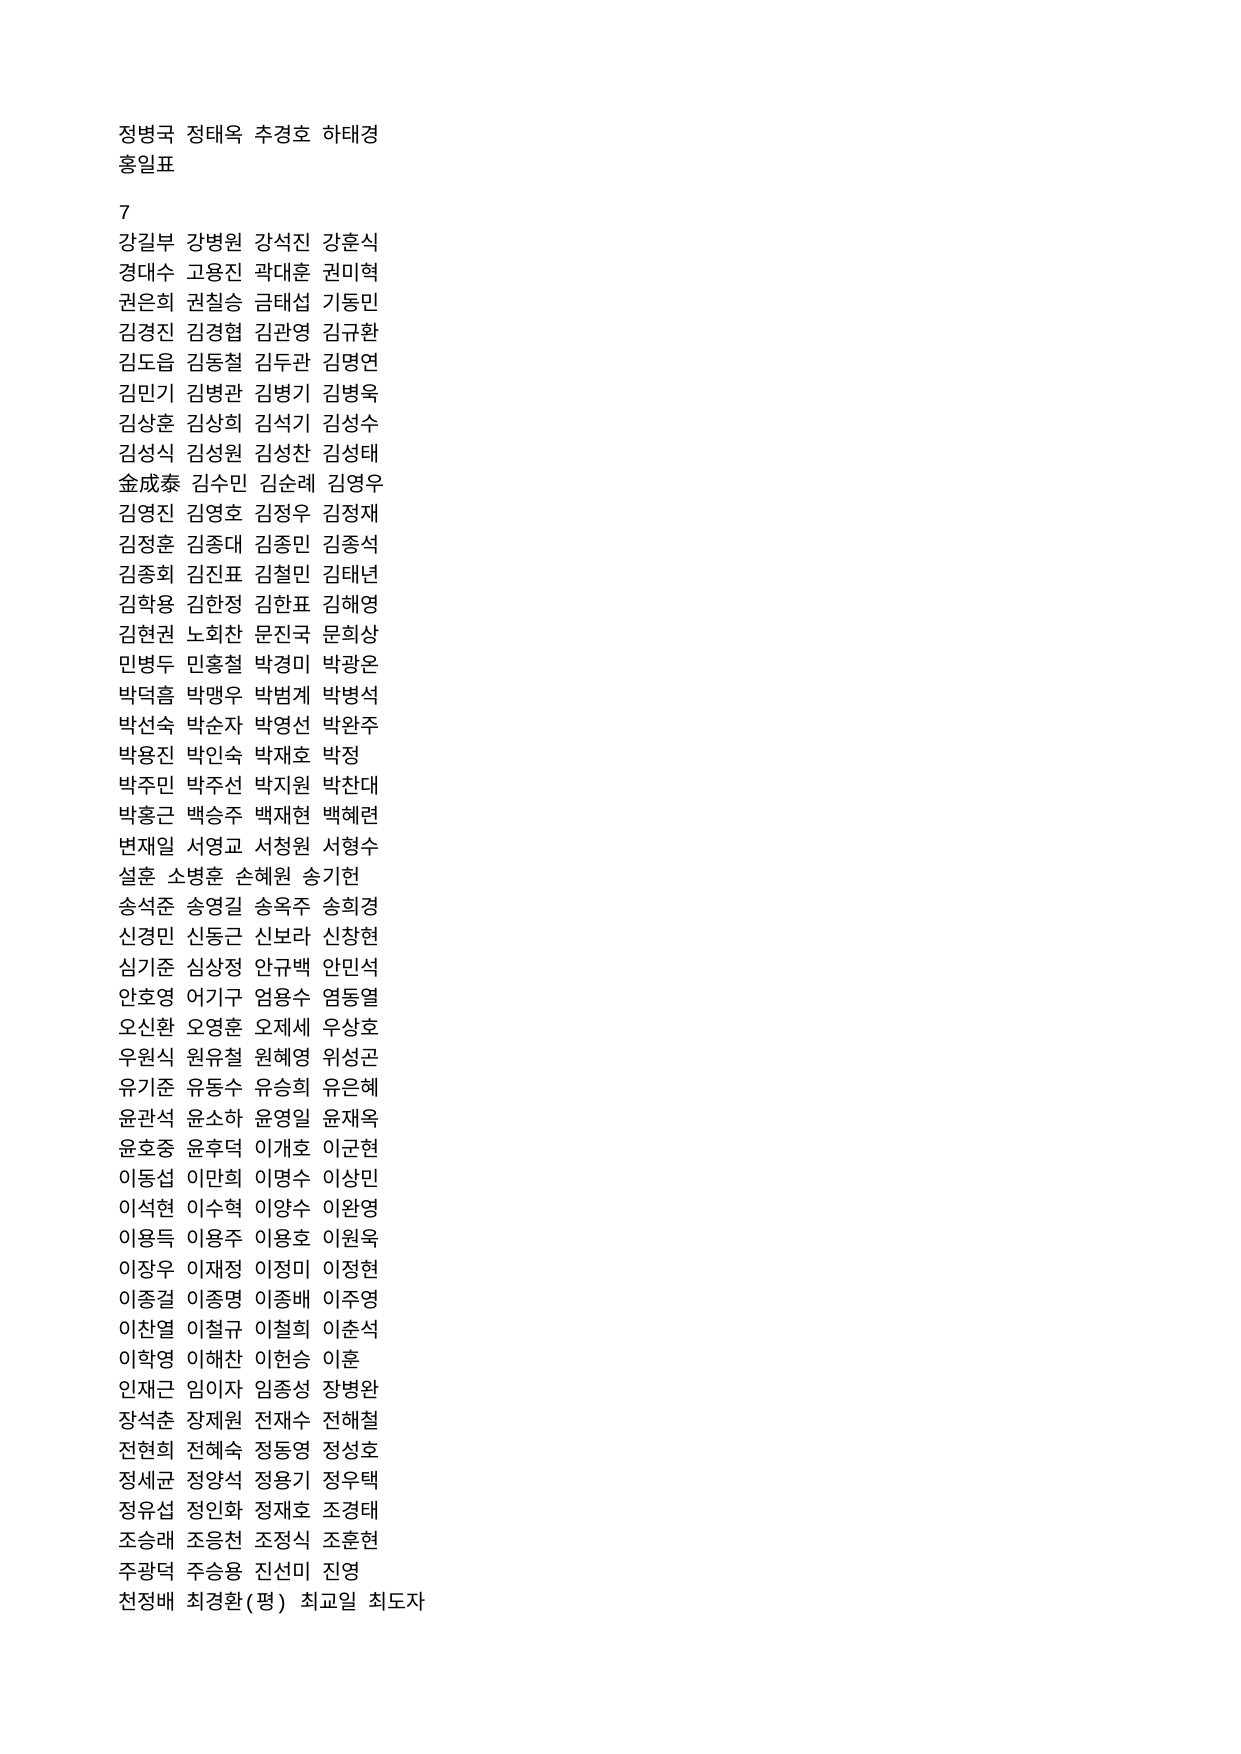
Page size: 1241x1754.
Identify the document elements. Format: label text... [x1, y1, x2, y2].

text 인재근 임이자 임종성 장병완 [118, 1374, 1122, 1404]
text 송석준 송영길 송옥주 송희경 [118, 890, 1122, 921]
text 김종회 김진표 김철민 김태년 [118, 558, 1122, 588]
text 김현권 노회찬 문진국 문희상 [118, 618, 1122, 649]
text 정유섭 정인화 정재호 조경태 [118, 1494, 1122, 1525]
text 이용득 이용주 이용호 이원욱 [118, 1223, 1122, 1253]
text 안호영 어기구 엄용수 염동열 [118, 981, 1122, 1011]
text 박선숙 박순자 박영선 박완주 [118, 709, 1122, 739]
text 전현희 전혜숙 정동영 정성호 [118, 1434, 1122, 1464]
text 유기준 유동수 유승희 유은혜 [118, 1072, 1122, 1102]
text 김경진 김경협 김관영 김규환 [118, 316, 1122, 347]
text 권은희 권칠승 금태섭 기동민 [118, 286, 1122, 316]
text 우원식 원유철 원혜영 위성곤 [118, 1041, 1122, 1072]
text 경대수 고용진 곽대훈 권미혁 [118, 256, 1122, 286]
text 주광덕 주승용 진선미 진영 [118, 1555, 1122, 1585]
text 이학영 이해찬 이헌승 이훈 [118, 1343, 1122, 1374]
text 정병국 정태옥 추경호 하태경 [118, 118, 1122, 148]
text 천정배 최경환(평) 최교일 최도자 [118, 1585, 1122, 1616]
text 7 [118, 202, 1122, 226]
text 이장우 이재정 이정미 이정현 [118, 1253, 1122, 1283]
text 심기준 심상정 안규백 안민석 [118, 951, 1122, 981]
text 김정훈 김종대 김종민 김종석 [118, 528, 1122, 558]
text 정세균 정양석 정용기 정우택 [118, 1464, 1122, 1494]
text 이동섭 이만희 이명수 이상민 [118, 1162, 1122, 1192]
text 박주민 박주선 박지원 박찬대 [118, 769, 1122, 800]
text 윤호중 윤후덕 이개호 이군현 [118, 1132, 1122, 1162]
text 오신환 오영훈 오제세 우상호 [118, 1011, 1122, 1041]
text 김민기 김병관 김병기 김병욱 [118, 377, 1122, 407]
text 강길부 강병원 강석진 강훈식 [118, 226, 1122, 256]
text 장석춘 장제원 전재수 전해철 [118, 1404, 1122, 1434]
text 김영진 김영호 김정우 김정재 [118, 498, 1122, 528]
text 윤관석 윤소하 윤영일 윤재옥 [118, 1102, 1122, 1132]
text 이석현 이수혁 이양수 이완영 [118, 1192, 1122, 1223]
text 김상훈 김상희 김석기 김성수 [118, 407, 1122, 437]
text 박홍근 백승주 백재현 백혜련 [118, 800, 1122, 830]
text 민병두 민홍철 박경미 박광온 [118, 649, 1122, 679]
text 박덕흠 박맹우 박범계 박병석 [118, 679, 1122, 709]
text 조승래 조응천 조정식 조훈현 [118, 1525, 1122, 1555]
text 신경민 신동근 신보라 신창현 [118, 921, 1122, 951]
text 김성식 김성원 김성찬 김성태 [118, 437, 1122, 467]
text 변재일 서영교 서청원 서형수 [118, 830, 1122, 860]
text 김도읍 김동철 김두관 김명연 [118, 347, 1122, 377]
text 박용진 박인숙 박재호 박정 [118, 739, 1122, 769]
text 김학용 김한정 김한표 김해영 [118, 588, 1122, 618]
text 설훈 소병훈 손혜원 송기헌 [118, 860, 1122, 890]
text 金成泰 김수민 김순례 김영우 [118, 467, 1122, 498]
text 이찬열 이철규 이철희 이춘석 [118, 1313, 1122, 1343]
text 홍일표 [118, 148, 1122, 178]
text 이종걸 이종명 이종배 이주영 [118, 1283, 1122, 1313]
